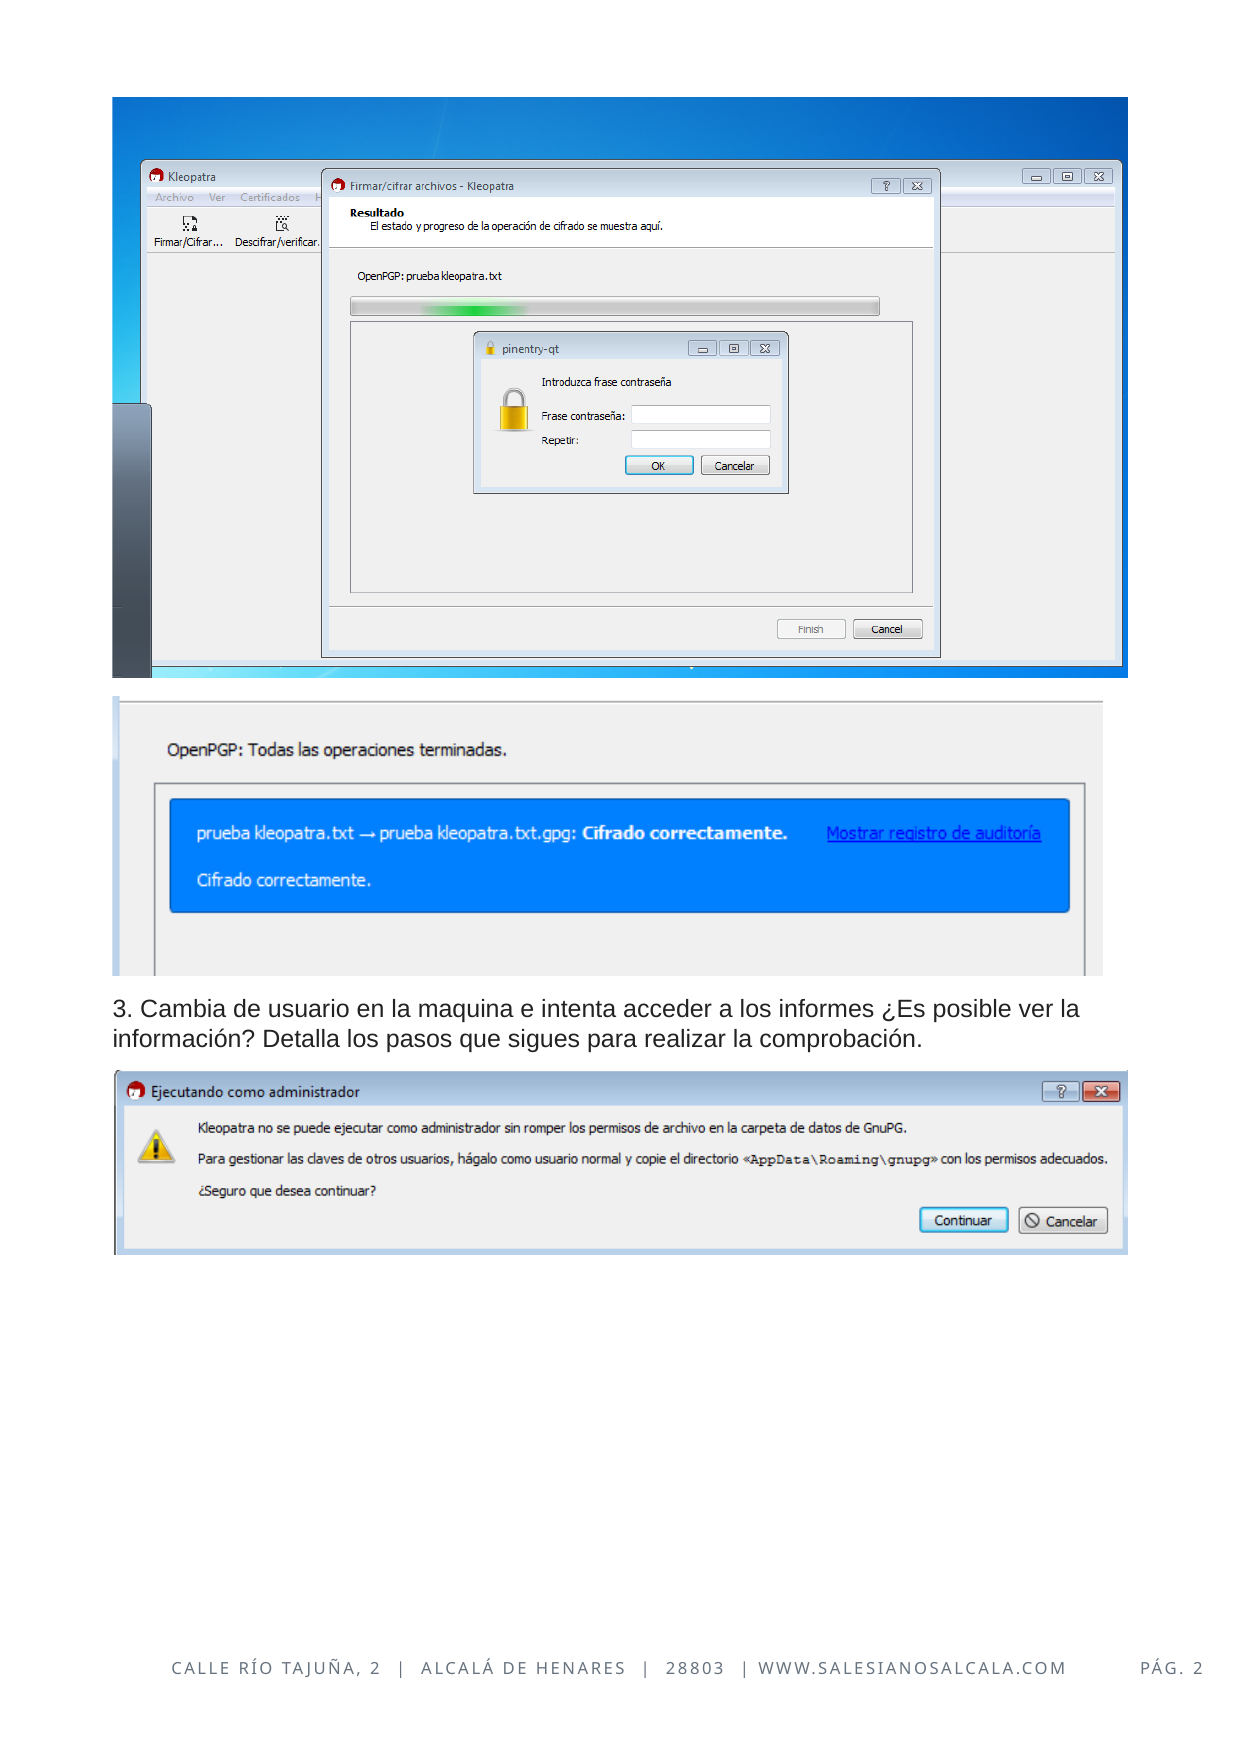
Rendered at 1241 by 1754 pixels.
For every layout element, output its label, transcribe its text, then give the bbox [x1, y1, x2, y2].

text 3. Cambia de usuario en la maquina e intenta acceder a los informes ¿Es posible ver la información? Detalla los pasos que sigues para realizar la comprobación. [112, 994, 1128, 1053]
